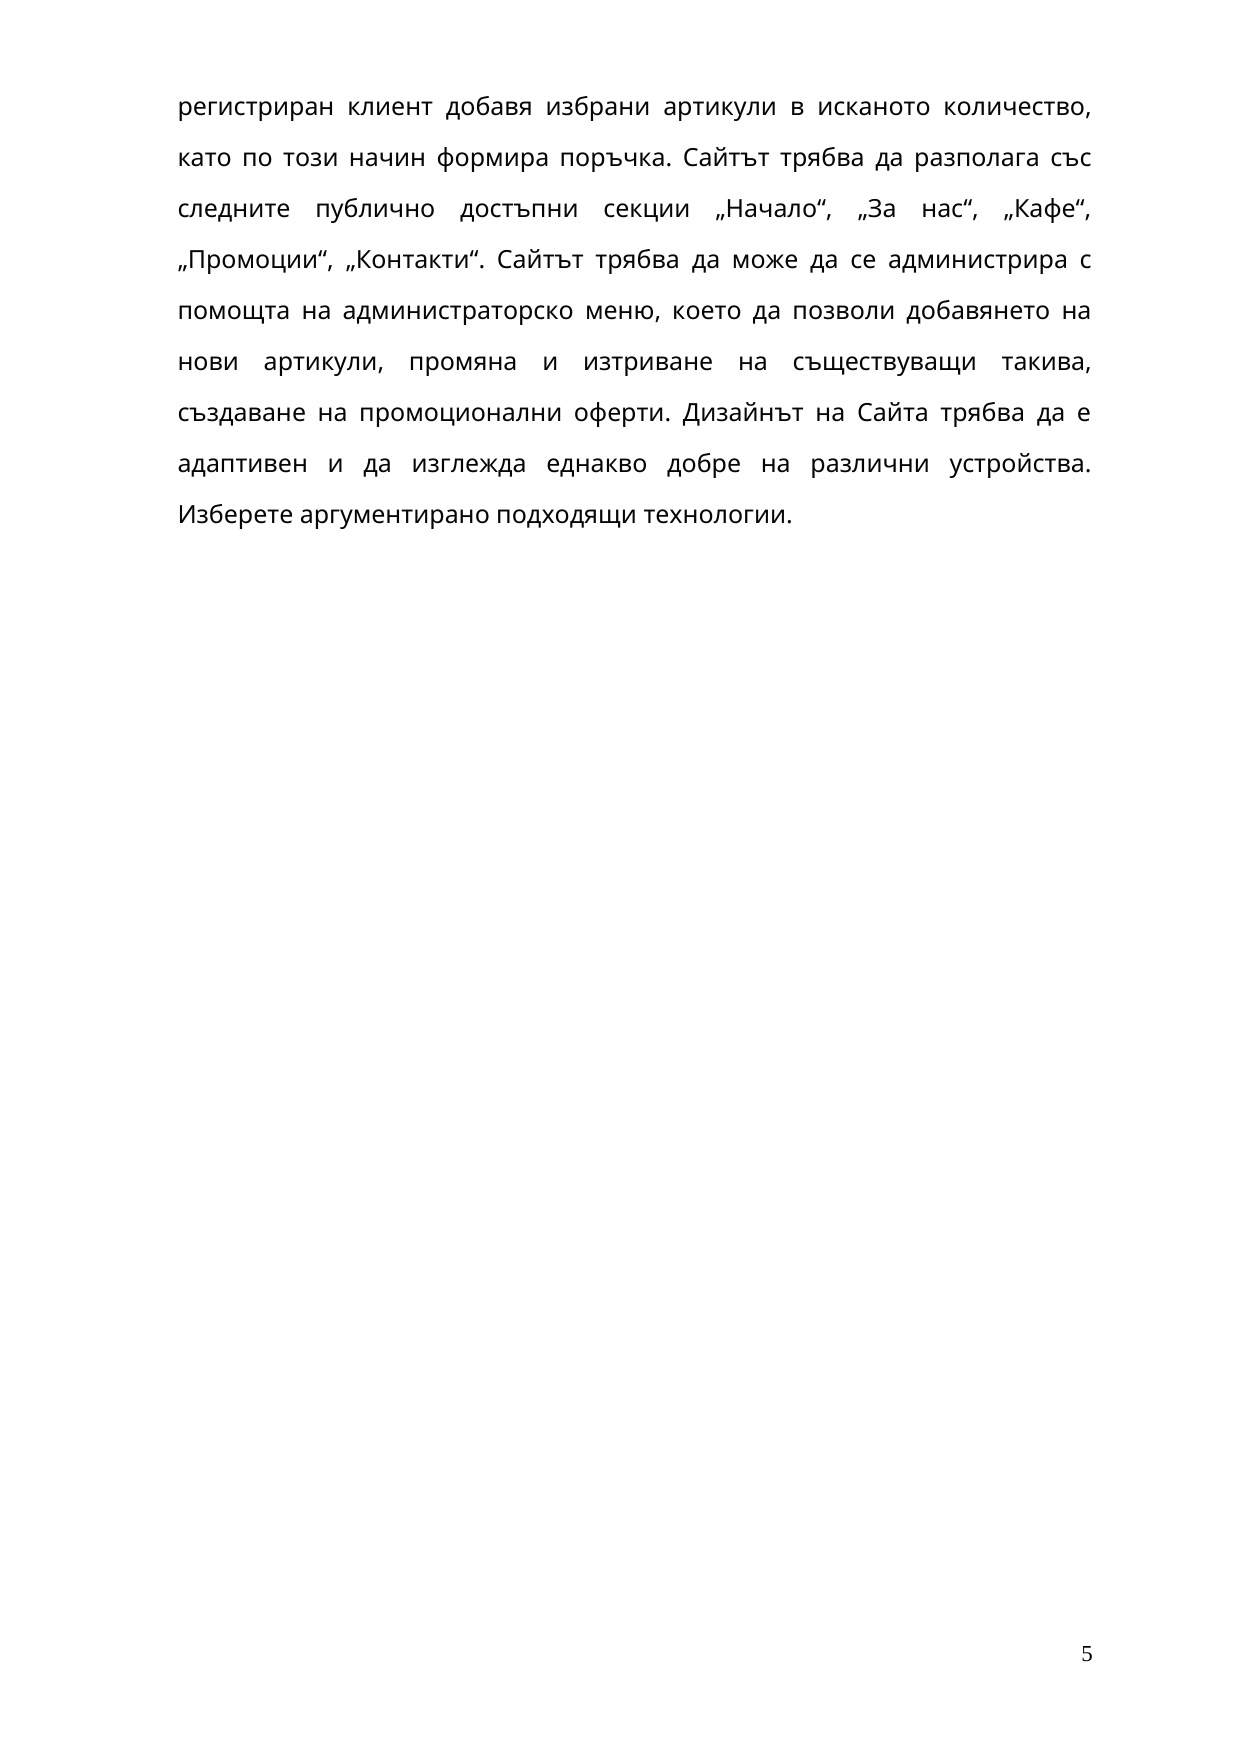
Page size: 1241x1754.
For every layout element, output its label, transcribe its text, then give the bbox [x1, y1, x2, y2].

text регистриран клиент добавя избрани артикули в исканото количество, като по този начин формира поръчка. Сайтът трябва да разполага със следните публично достъпни секции „Начало“, „За нас“, „Кафе“, „Промоции“, „Контакти“. Сайтът трябва да може да се администрира с помощта на администраторско меню, което да позволи добавянето на нови артикули, промяна и изтриване на съществуващи такива, създаване на промоционални оферти. Дизайнът на Сайта трябва да е адаптивен и да изглежда еднакво добре на различни устройства. Изберете аргументирано подходящи технологии. [177, 89, 1092, 531]
